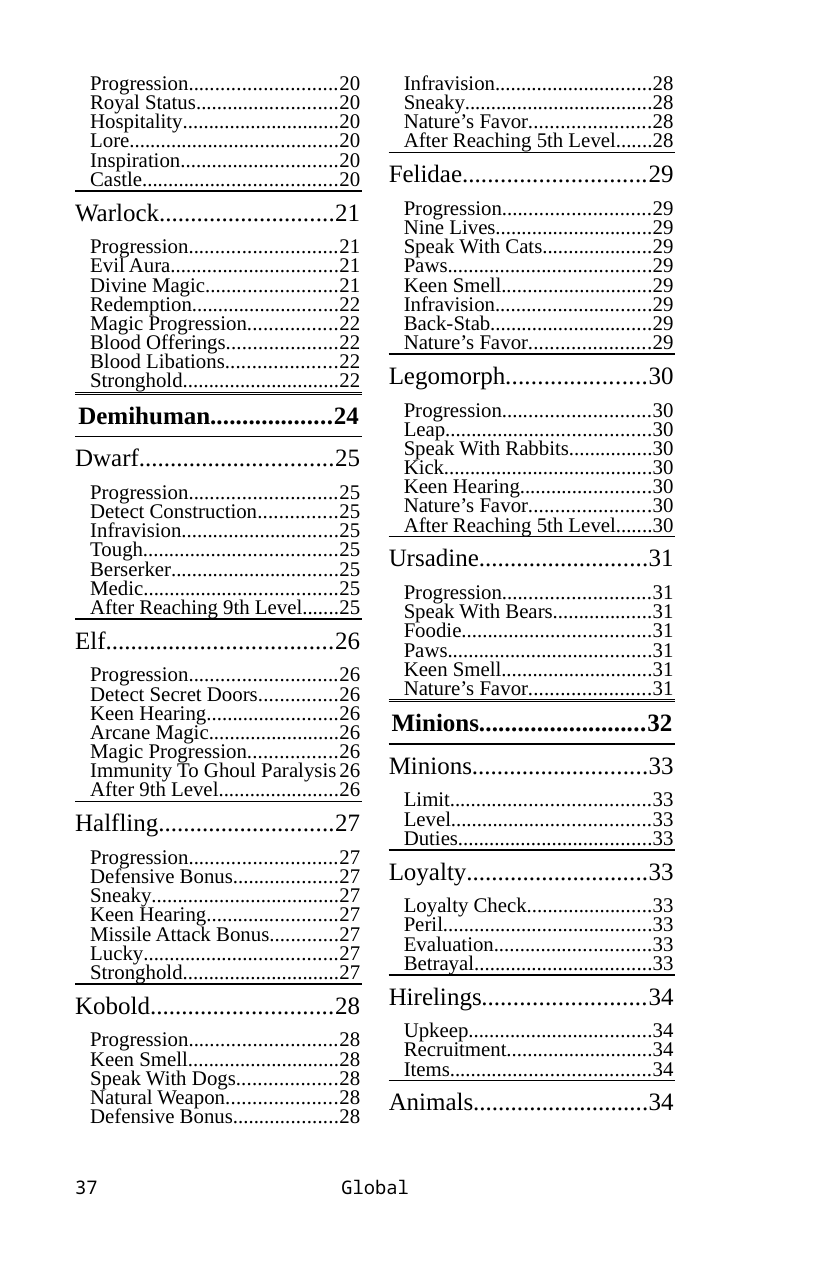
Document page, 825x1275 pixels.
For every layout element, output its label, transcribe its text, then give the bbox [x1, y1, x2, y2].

text Paws 29 [403, 257, 675, 277]
text Limit 33 [403, 791, 675, 811]
text Nature’s Favor 28 [403, 113, 675, 132]
text Royal Status 20 [90, 94, 362, 113]
text Sneaky 27 [90, 887, 362, 906]
text Keen Hearing 30 [403, 478, 675, 497]
text Progression 31 [403, 584, 675, 603]
text Peril 33 [403, 916, 675, 936]
text Nature’s Favor 30 [403, 497, 675, 517]
text Nine Lives 29 [403, 219, 675, 238]
text Betrayal 33 [403, 955, 675, 974]
text Back-Stab 29 [403, 315, 675, 334]
text Progression 25 [90, 484, 362, 503]
text dwarf 25 [75, 437, 362, 481]
text Speak with Bears 31 [403, 603, 675, 622]
text Progression 29 [403, 200, 675, 219]
text loyalty 33 [388, 850, 675, 894]
text Leap 30 [403, 421, 675, 440]
text legomorph 30 [388, 354, 675, 399]
text Magic Progression 26 [90, 743, 362, 762]
text Lucky 27 [90, 945, 362, 964]
text Progression 20 [90, 75, 362, 94]
text Immunity to Ghoul Paralysis 26 [90, 762, 362, 781]
text After reaching 5th level 30 [403, 517, 675, 536]
text Hospitality 20 [90, 113, 362, 132]
text Missile Attack Bonus 27 [90, 926, 362, 945]
text Level 33 [403, 811, 675, 830]
text Sneaky 28 [403, 94, 675, 113]
text Arcane Magic 26 [90, 724, 362, 743]
text Keen Smell 28 [90, 1051, 362, 1070]
text Keen Hearing 26 [90, 705, 362, 724]
text Infravision 28 [403, 75, 675, 94]
text Stronghold 27 [90, 964, 362, 983]
text After Reaching 9th Level 25 [90, 599, 362, 618]
text Kick 30 [403, 459, 675, 478]
text Divine Magic 21 [90, 277, 362, 296]
text After 9th Level 26 [90, 781, 362, 801]
text Duties 33 [403, 830, 675, 849]
text Evil Aura 21 [90, 257, 362, 277]
text berserker 25 [90, 561, 362, 580]
text Progression 26 [90, 666, 362, 686]
text Progression 28 [90, 1031, 362, 1051]
text minions 33 [388, 744, 675, 788]
text hirelings 34 [388, 975, 675, 1019]
text Infravision 25 [90, 522, 362, 541]
text upkeep 34 [403, 1022, 675, 1041]
text Castle 20 [90, 171, 362, 190]
text Keen Hearing 27 [90, 906, 362, 926]
text Nature’s Favor 31 [403, 680, 675, 699]
text Speak with Dogs 28 [90, 1070, 362, 1089]
text Progression 27 [90, 849, 362, 868]
text Keen Smell 29 [403, 277, 675, 296]
text Inspiration 20 [90, 152, 362, 171]
text Detect Secret Doors 26 [90, 686, 362, 705]
text blood offerings 22 [90, 334, 362, 353]
text Keen Smell 31 [403, 661, 675, 680]
text Blood Libations 22 [90, 353, 362, 372]
text Paws 31 [403, 642, 675, 661]
text ursadine 31 [388, 537, 675, 581]
text Stronghold 22 [90, 372, 362, 392]
text felidae 29 [388, 153, 675, 197]
text Magic Progression 22 [90, 315, 362, 334]
text Loyalty Check 33 [403, 897, 675, 916]
text warlock 21 [75, 192, 362, 235]
text Tough 25 [90, 541, 362, 561]
text Minions 32 [388, 702, 675, 737]
text Defensive Bonus 28 [90, 1108, 362, 1127]
text Demihuman 24 [75, 395, 362, 429]
text Lore 20 [90, 132, 362, 152]
text elf 26 [75, 620, 362, 663]
text Redemption 22 [90, 296, 362, 315]
text After reaching 5th level 28 [403, 132, 675, 152]
text kobold 28 [75, 985, 362, 1028]
text Evaluation 33 [403, 936, 675, 955]
text Foodie 31 [403, 622, 675, 642]
text items 34 [403, 1061, 675, 1080]
text Nature’s Favor 29 [403, 334, 675, 353]
text animals 34 [388, 1081, 675, 1125]
text Recruitment 34 [403, 1041, 675, 1061]
text Natural Weapon 28 [90, 1089, 362, 1108]
text Speak with cats 29 [403, 238, 675, 257]
text halfling 27 [75, 802, 362, 846]
text Defensive Bonus 27 [90, 868, 362, 887]
text Detect Construction 25 [90, 503, 362, 522]
text Infravision 29 [403, 296, 675, 315]
text Medic 25 [90, 580, 362, 599]
text Progression 30 [403, 402, 675, 421]
text Progression 21 [90, 238, 362, 257]
text Speak with rabbits 30 [403, 440, 675, 459]
